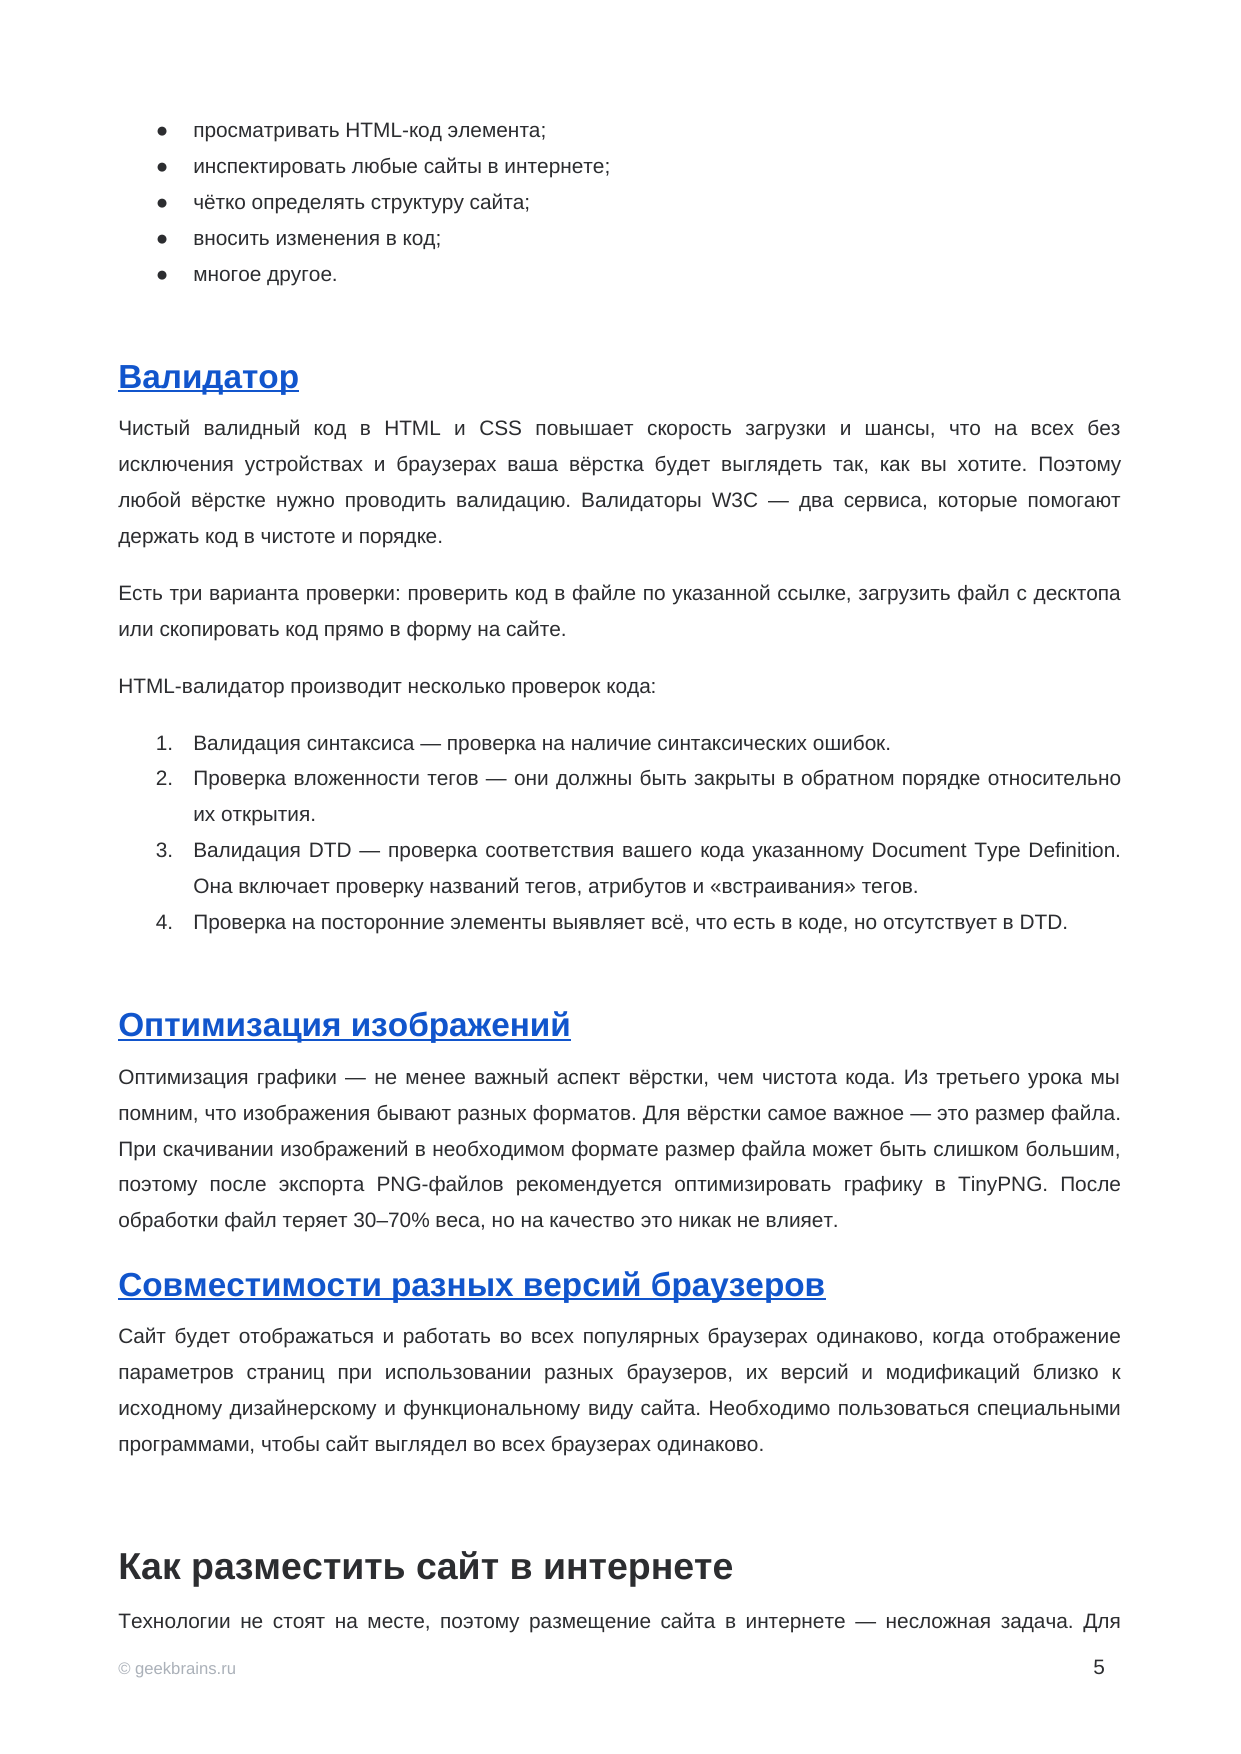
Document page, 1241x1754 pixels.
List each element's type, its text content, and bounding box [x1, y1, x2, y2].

list Валидация синтаксиса — проверка на наличие синтаксических ошибок. [156, 730, 1122, 754]
text Оптимизация графики — не менее важный аспект вёрстки, чем чистота кода. Из третьего урока мы помним, что изображения бывают разных форматов. Для вёрстки самое важное — это размер файла. При скачивании изображений в необходимом формате размер файла может быть слишком большим, поэтому после экспорта PNG-файлов рекомендуется оптимизировать графику в TinyPNG. После обработки файл теряет 30–70% веса, но на качество это никак не влияет. [118, 1064, 1122, 1232]
text Чистый валидный код в HTML и CSS повышает скорость загрузки и шансы, что на всех без исключения устройствах и браузерах ваша вёрстка будет выглядеть так, как вы хотите. Поэтому любой вёрстке нужно проводить валидацию. Валидаторы W3C — два сервиса, которые помогают держать код в чистоте и порядке. [118, 416, 1122, 548]
list Проверка на посторонние элементы выявляет всё, что есть в коде, но отсутствует в DTD. [156, 910, 1122, 934]
subtitle Совместимости разных версий браузеров [118, 1265, 1122, 1303]
list просматривать HTML-код элемента; [156, 118, 1122, 142]
subtitle Оптимизация изображений [118, 1005, 1122, 1044]
list инспектировать любые сайты в интернете; [156, 154, 1122, 178]
list Валидация DTD — проверка соответствия вашего кода указанному Document Type Definition. Она включает проверку названий тегов, атрибутов и «встраивания» тегов. [156, 838, 1122, 898]
list чётко определять структуру сайта; [156, 190, 1122, 214]
text Сайт будет отображаться и работать во всех популярных браузерах одинаково, когда отображение параметров страниц при использовании разных браузеров, их версий и модификаций близко к исходному дизайнерскому и функциональному виду сайта. Необходимо пользоваться специальными программами, чтобы сайт выглядел во всех браузерах одинаково. [118, 1324, 1122, 1456]
list многое другое. [156, 262, 1122, 286]
subtitle Валидатор [118, 357, 1122, 395]
subtitle Как разместить сайт в интернете [118, 1544, 1122, 1588]
text Есть три варианта проверки: проверить код в файле по указанной ссылке, загрузить файл с десктопа или скопировать код прямо в форму на сайте. [118, 581, 1122, 641]
text Технологии не стоят на месте, поэтому размещение сайта в интернете — несложная задача. Для [118, 1608, 1122, 1632]
text HTML-валидатор производит несколько проверок кода: [118, 673, 1122, 697]
list Проверка вложенности тегов — они должны быть закрыты в обратном порядке относительно их открытия. [156, 766, 1122, 826]
list вносить изменения в код; [156, 226, 1122, 250]
